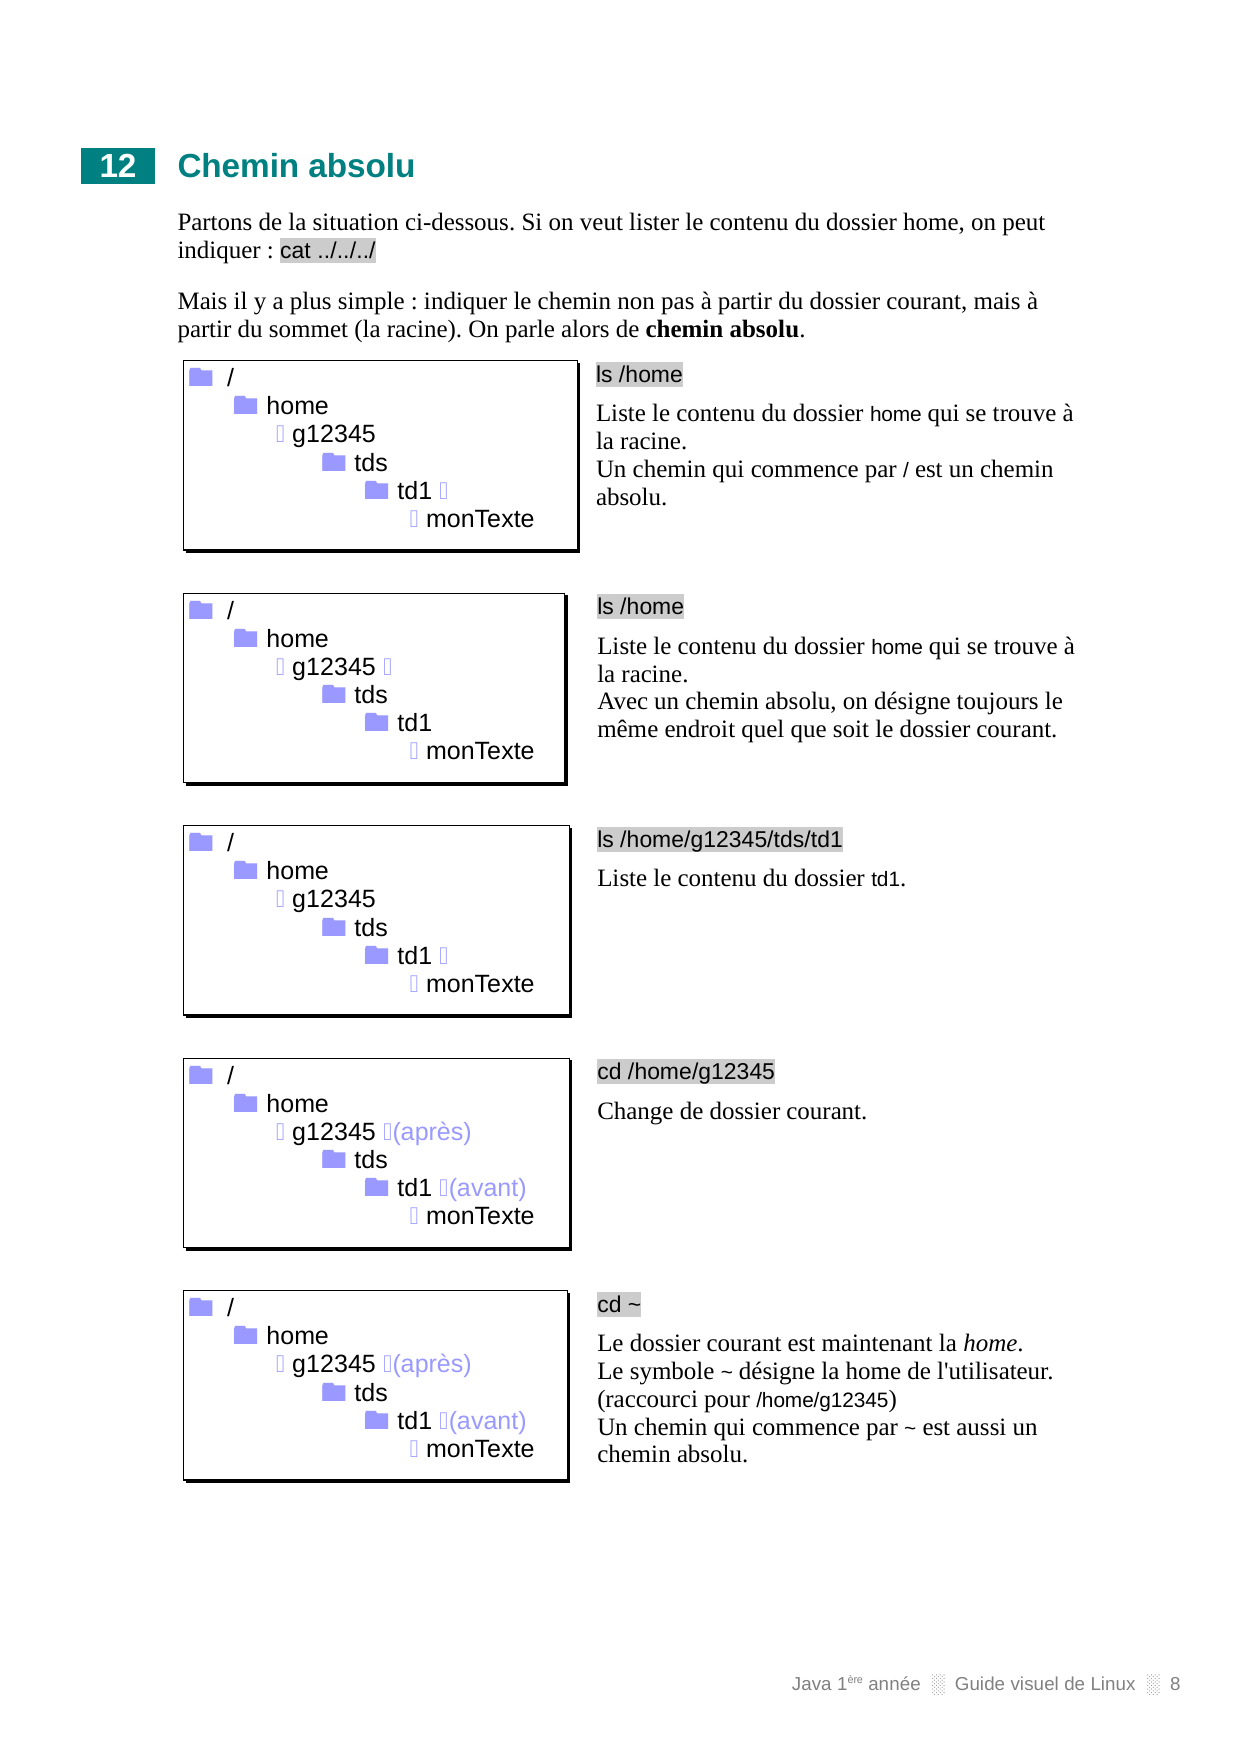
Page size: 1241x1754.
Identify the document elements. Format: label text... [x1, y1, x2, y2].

table_header ls /home/g12345/tds/td1 Liste le contenu du dossier td1. [591, 819, 1092, 1024]
text Partons de la situation ci-dessous. Si on veut lister le contenu du dossier home, on peut indiquer : cat ../../../ [177, 208, 1093, 263]
table_header cd /home/g12345 Change de dossier courant. [591, 1052, 1092, 1257]
table_header [177, 354, 590, 559]
table_header [177, 587, 591, 792]
subtitle [0, 148, 81, 184]
table_header ls /home Liste le contenu du dossier home qui se trouve à la racine. Un chemin qui commence par / est un chemin absolu. [590, 354, 1092, 559]
table_header [177, 1052, 591, 1257]
table_header [177, 1284, 591, 1501]
table_header [177, 819, 591, 1024]
table_header ls /home Liste le contenu du dossier home qui se trouve à la racine. Avec un chemin absolu, on désigne toujours le même endroit quel que soit le dossier courant. [591, 587, 1092, 792]
text Mais il y a plus simple : indiquer le chemin non pas à partir du dossier courant, mais à partir du sommet (la racine). On parle alors de chemin absolu. [177, 287, 1093, 342]
table_header cd ~ Le dossier courant est maintenant la home. Le symbole ~ désigne la home de l'utilisateur. (raccourci pour /home/g12345) Un chemin qui commence par ~ est aussi un chemin absolu. [591, 1284, 1092, 1501]
subtitle Chemin absolu [155, 148, 1093, 184]
